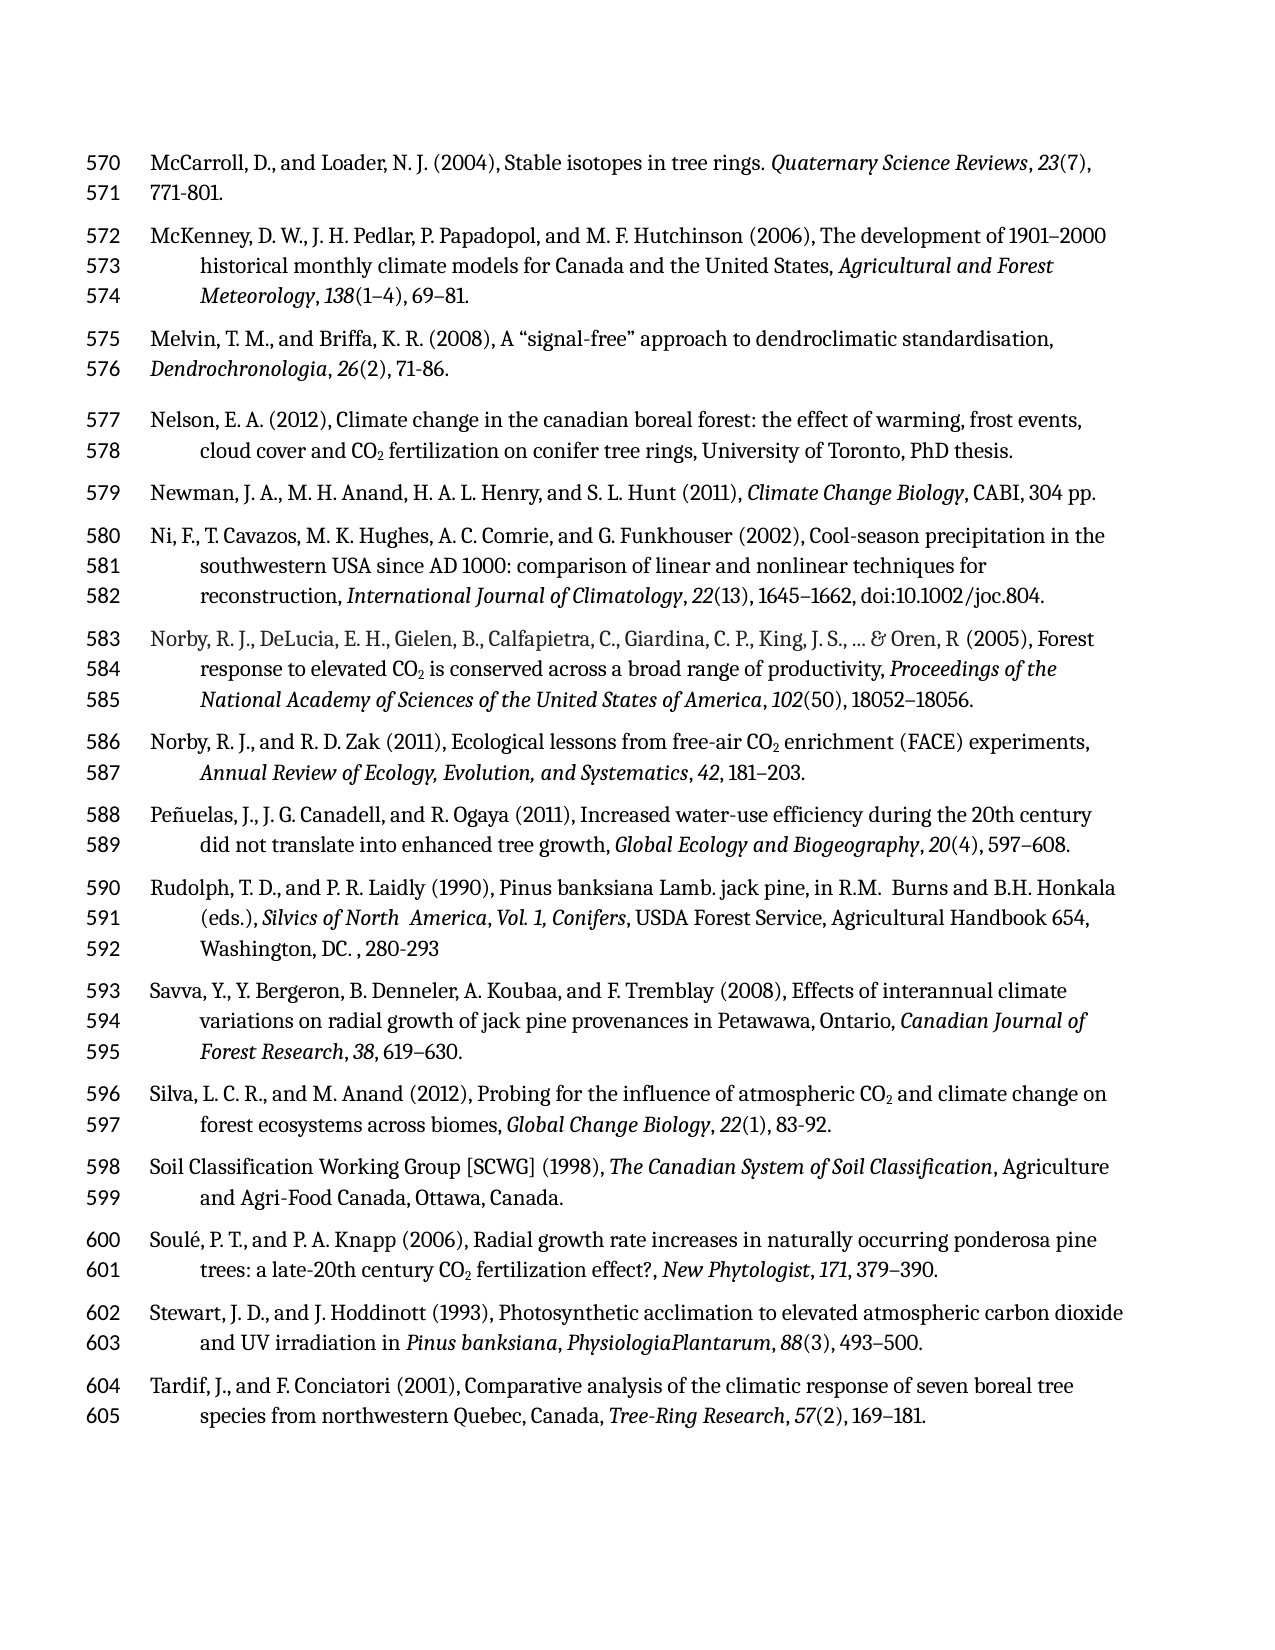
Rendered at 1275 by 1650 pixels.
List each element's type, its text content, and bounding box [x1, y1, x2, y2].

text Stewart, J. D., and J. Hoddinott (1993), Photosynthetic acclimation to elevated atmospheric carbon dioxide and UV irradiation in Pinus banksiana, PhysiologiaPlantarum, 88(3), 493–500. [150, 1300, 1125, 1357]
text Tardif, J., and F. Conciatori (2001), Comparative analysis of the climatic response of seven boreal tree species from northwestern Quebec, Canada, Tree-Ring Research, 57(2), 169–181. [150, 1373, 1125, 1429]
text McCarroll, D., and Loader, N. J. (2004), Stable isotopes in tree rings. Quaternary Science Reviews, 23(7), 771-801. [150, 150, 1125, 207]
text Norby, R. J., and R. D. Zak (2011), Ecological lessons from free-air CO2 enrichment (FACE) experiments, Annual Review of Ecology, Evolution, and Systematics, 42, 181–203. [150, 729, 1125, 786]
text Norby, R. J., DeLucia, E. H., Gielen, B., Calfapietra, C., Giardina, C. P., King, J. S., ... & Oren, R (2005), Forest response to elevated CO2 is conserved across a broad range of productivity, Proceedings of the National Academy of Sciences of the United States of America, 102(50), 18052–18056. [150, 626, 1125, 713]
text Soulé, P. T., and P. A. Knapp (2006), Radial growth rate increases in naturally occurring ponderosa pine trees: a late-20th century CO2 fertilization effect?, New Phytologist, 171, 379–390. [150, 1227, 1125, 1284]
text Ni, F., T. Cavazos, M. K. Hughes, A. C. Comrie, and G. Funkhouser (2002), Cool-season precipitation in the southwestern USA since AD 1000: comparison of linear and nonlinear techniques for reconstruction, International Journal of Climatology, 22(13), 1645–1662, doi:10.1002/joc.804. [150, 523, 1125, 610]
text McKenney, D. W., J. H. Pedlar, P. Papadopol, and M. F. Hutchinson (2006), The development of 1901–2000 historical monthly climate models for Canada and the United States, Agricultural and Forest Meteorology, 138(1–4), 69–81. [150, 223, 1125, 310]
text Soil Classification Working Group [SCWG] (1998), The Canadian System of Soil Classification, Agriculture and Agri-Food Canada, Ottawa, Canada. [150, 1154, 1125, 1211]
text Nelson, E. A. (2012), Climate change in the canadian boreal forest: the effect of warming, frost events, cloud cover and CO2 fertilization on conifer tree rings, University of Toronto, PhD thesis. [150, 407, 1125, 464]
text Newman, J. A., M. H. Anand, H. A. L. Henry, and S. L. Hunt (2011), Climate Change Biology, CABI, 304 pp. [150, 480, 1125, 507]
text Melvin, T. M., and Briffa, K. R. (2008), A “signal-free” approach to dendroclimatic standardisation, Dendrochronologia, 26(2), 71-86. [150, 326, 1125, 383]
text Silva, L. C. R., and M. Anand (2012), Probing for the influence of atmospheric CO2 and climate change on forest ecosystems across biomes, Global Change Biology, 22(1), 83-92. [150, 1081, 1125, 1138]
text Rudolph, T. D., and P. R. Laidly (1990), Pinus banksiana Lamb. jack pine, in R.M. Burns and B.H. Honkala (eds.), Silvics of North America, Vol. 1, Conifers, USDA Forest Service, Agricultural Handbook 654, Washington, DC. , 280-293 [150, 875, 1125, 962]
text Savva, Y., Y. Bergeron, B. Denneler, A. Koubaa, and F. Tremblay (2008), Effects of interannual climate variations on radial growth of jack pine provenances in Petawawa, Ontario, Canadian Journal of Forest Research, 38, 619–630. [150, 978, 1125, 1065]
